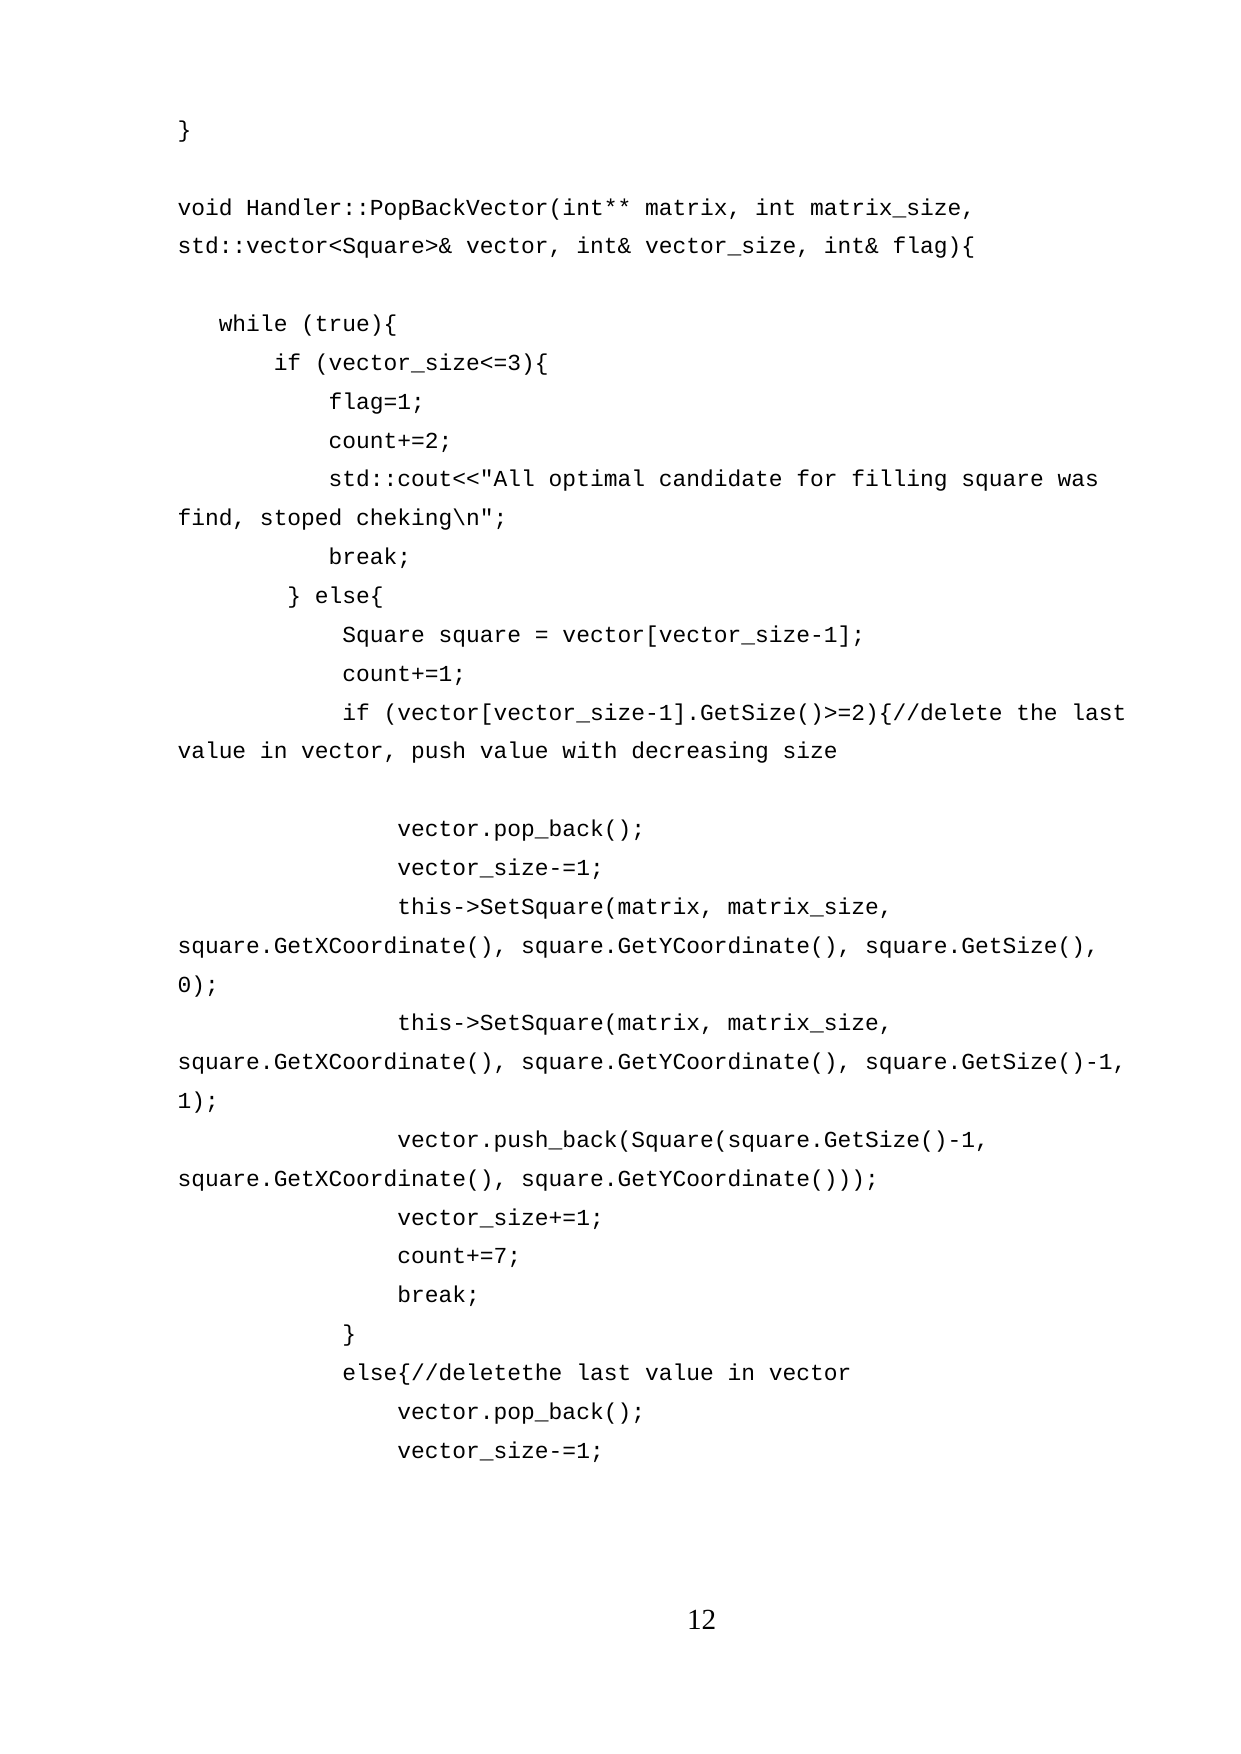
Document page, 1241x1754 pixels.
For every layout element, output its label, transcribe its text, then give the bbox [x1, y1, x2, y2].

text while (true){ [177, 312, 1152, 338]
text count+=7; [177, 1245, 1152, 1271]
text vector_size-=1; [177, 1439, 1152, 1465]
text flag=1; [177, 390, 1152, 416]
text vector.push_back(Square(square.GetSize()-1, square.GetXCoordinate(), square.GetYCoordinate())); [177, 1128, 1152, 1193]
text this->SetSquare(matrix, matrix_size, square.GetXCoordinate(), square.GetYCoordinate(), square.GetSize(), 0); [177, 895, 1152, 999]
text } [177, 118, 1152, 144]
text count+=1; [177, 662, 1152, 688]
text else{//deletethe last value in vector [177, 1361, 1152, 1387]
text vector_size+=1; [177, 1206, 1152, 1232]
text this->SetSquare(matrix, matrix_size, square.GetXCoordinate(), square.GetYCoordinate(), square.GetSize()-1, 1); [177, 1012, 1152, 1115]
text } else{ [177, 584, 1152, 610]
text break; [177, 1284, 1152, 1310]
text } [177, 1323, 1152, 1348]
text void Handler::PopBackVector(int** matrix, int matrix_size, std::vector<Square>& vector, int& vector_size, int& flag){ [177, 196, 1152, 261]
text count+=2; [177, 429, 1152, 455]
text vector.pop_back(); [177, 817, 1152, 843]
text break; [177, 546, 1152, 571]
text std::cout<<"All optimal candidate for filling square was find, stoped cheking\n"; [177, 468, 1152, 533]
text if (vector[vector_size-1].GetSize()>=2){//delete the last value in vector, push value with decreasing size [177, 701, 1152, 766]
text if (vector_size<=3){ [177, 351, 1152, 377]
text vector.pop_back(); [177, 1400, 1152, 1426]
text vector_size-=1; [177, 856, 1152, 882]
text Square square = vector[vector_size-1]; [177, 623, 1152, 649]
